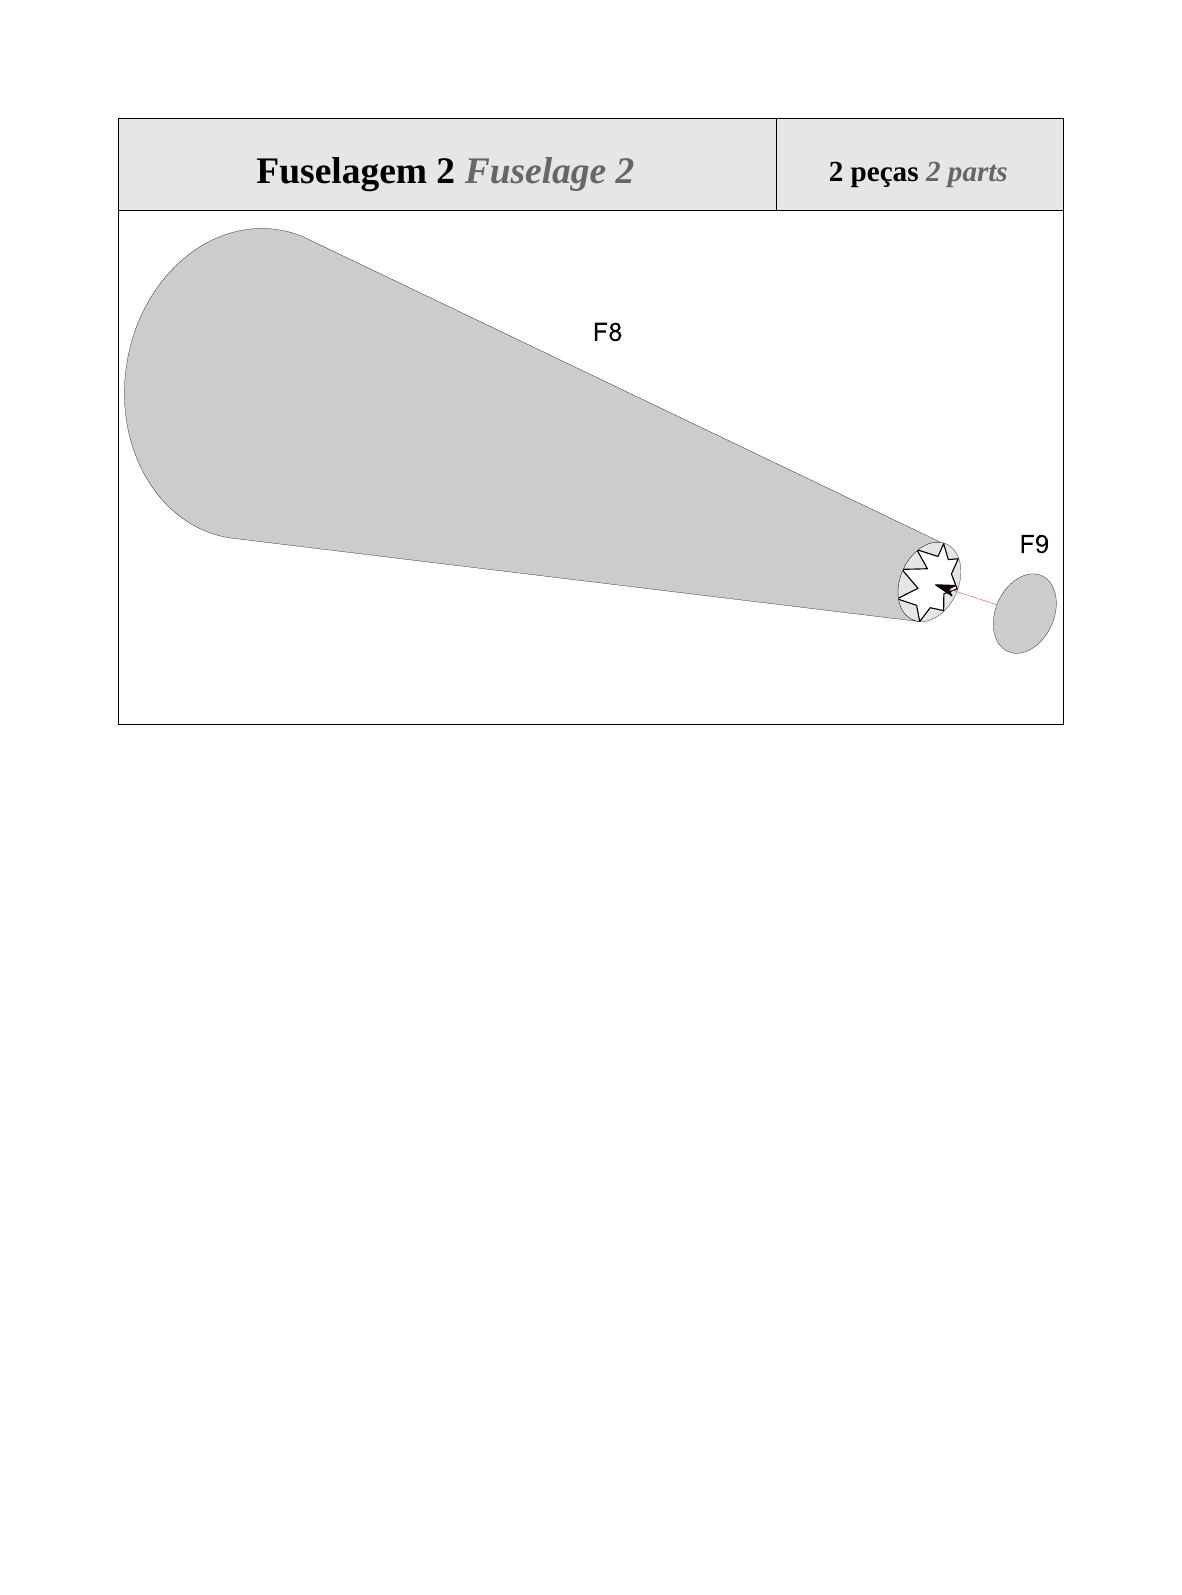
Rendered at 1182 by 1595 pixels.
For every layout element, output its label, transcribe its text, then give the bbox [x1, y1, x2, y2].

table_header 2 peças 2 parts [777, 119, 1063, 210]
table_header Fuselagem 2 Fuselage 2 [119, 119, 776, 210]
table_cell [119, 211, 1063, 724]
